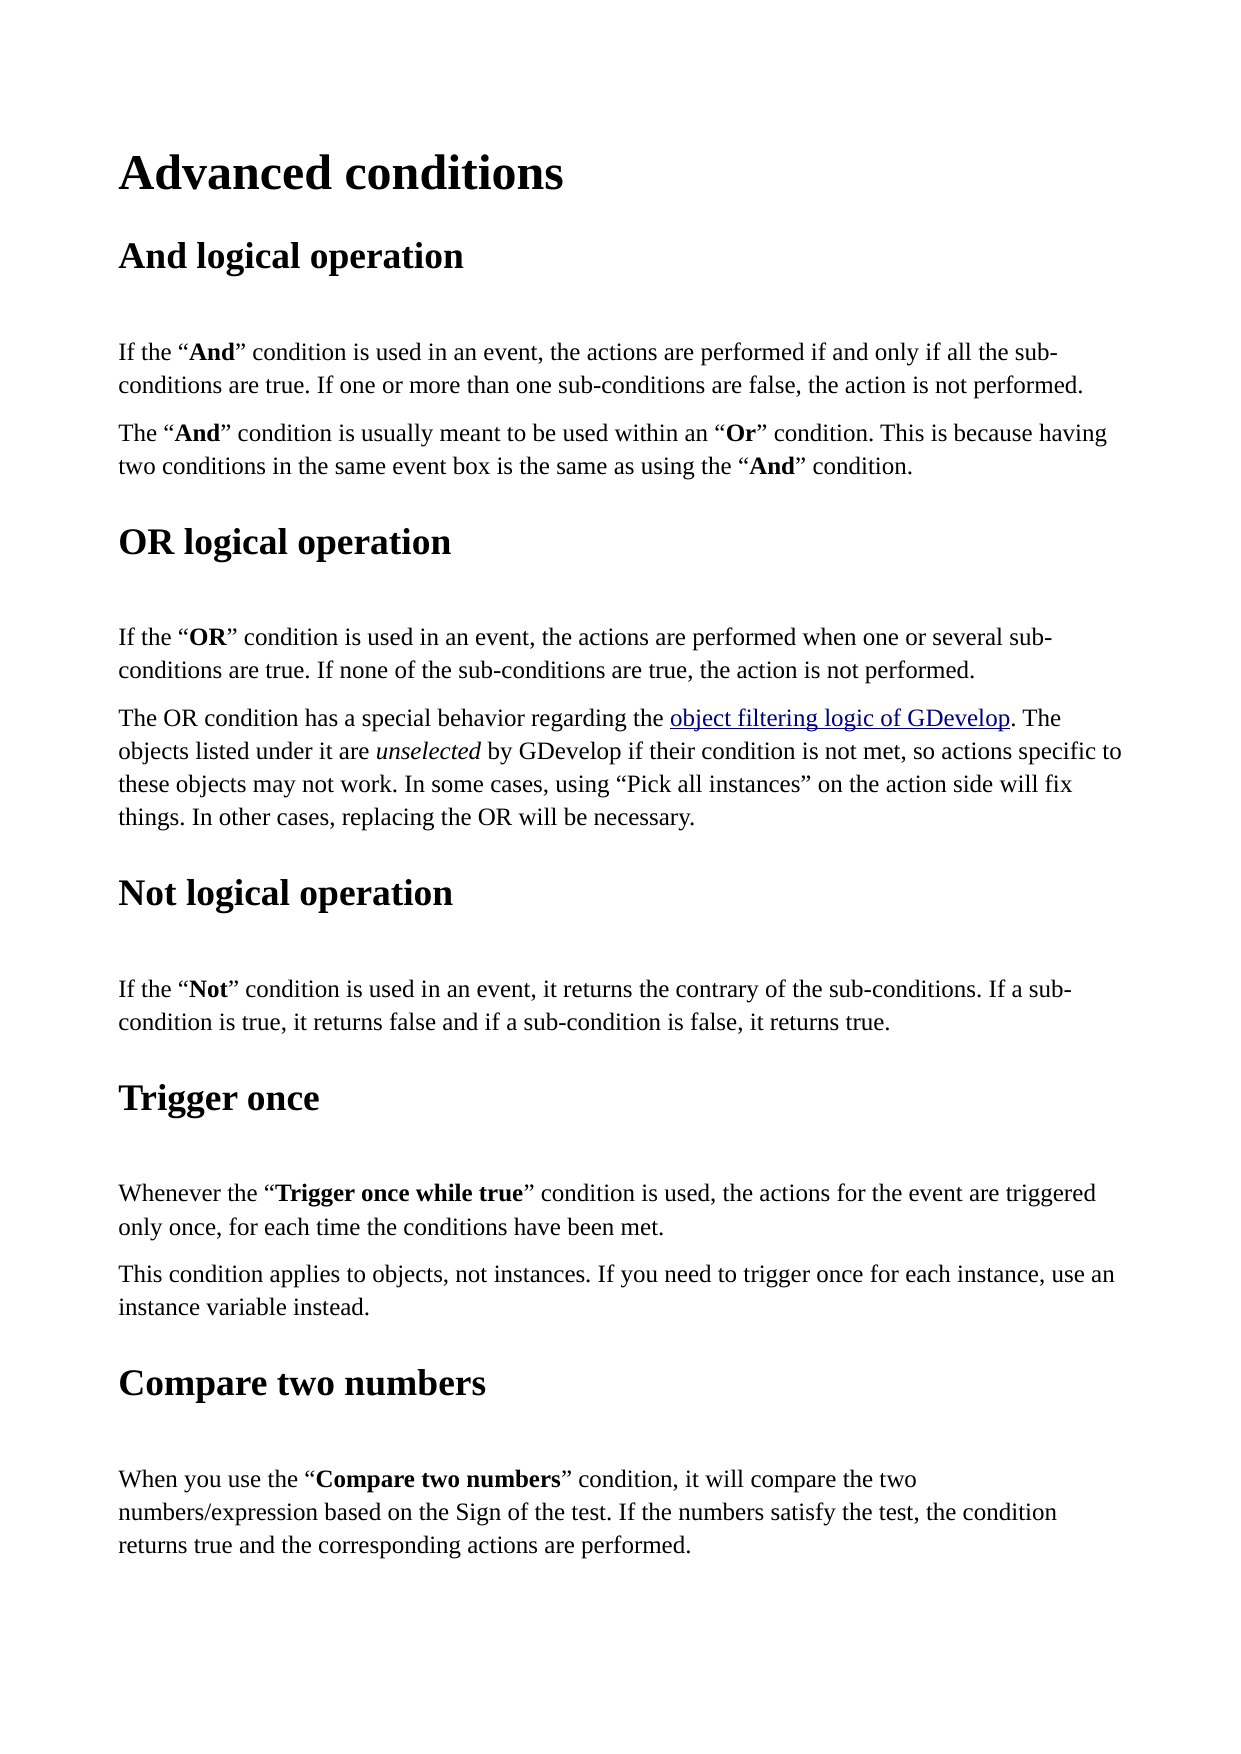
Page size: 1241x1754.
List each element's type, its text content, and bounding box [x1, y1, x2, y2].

subtitle OR logical operation [118, 519, 1122, 562]
subtitle Trigger once [118, 1075, 1122, 1118]
text The “And” condition is usually meant to be used within an “Or” condition. This is because having two conditions in the same event box is the same as using the “And” condition. [118, 418, 1122, 479]
text The OR condition has a special behavior regarding the object filtering logic of GDevelop. The objects listed under it are unselected by GDevelop if their condition is not met, so actions specific to these objects may not work. In some cases, using “Pick all instances” on the action side will fix things. In other cases, replacing the OR will be necessary. [118, 703, 1122, 831]
text When you use the “Compare two numbers” condition, it will compare the two numbers/expression based on the Sign of the test. If the numbers satisfy the test, the condition returns true and the corresponding actions are performed. [118, 1464, 1122, 1559]
subtitle Compare two numbers [118, 1361, 1122, 1404]
text If the “And” condition is used in an event, the actions are performed if and only if all the sub-conditions are true. If one or more than one sub-conditions are false, the action is not performed. [118, 337, 1122, 399]
text If the “OR” condition is used in an event, the actions are performed when one or several sub-conditions are true. If none of the sub-conditions are true, the action is not performed. [118, 622, 1122, 684]
subtitle Advanced conditions [118, 143, 1122, 201]
text Whenever the “Trigger once while true” condition is used, the actions for the event are triggered only once, for each time the conditions have been met. [118, 1178, 1122, 1240]
subtitle And logical operation [118, 234, 1122, 277]
subtitle Not logical operation [118, 871, 1122, 914]
text If the “Not” condition is used in an event, it returns the contrary of the sub-conditions. If a sub-condition is true, it returns false and if a sub-condition is false, it returns true. [118, 974, 1122, 1036]
text This condition applies to objects, not instances. If you need to trigger once for each instance, use an instance variable instead. [118, 1259, 1122, 1321]
